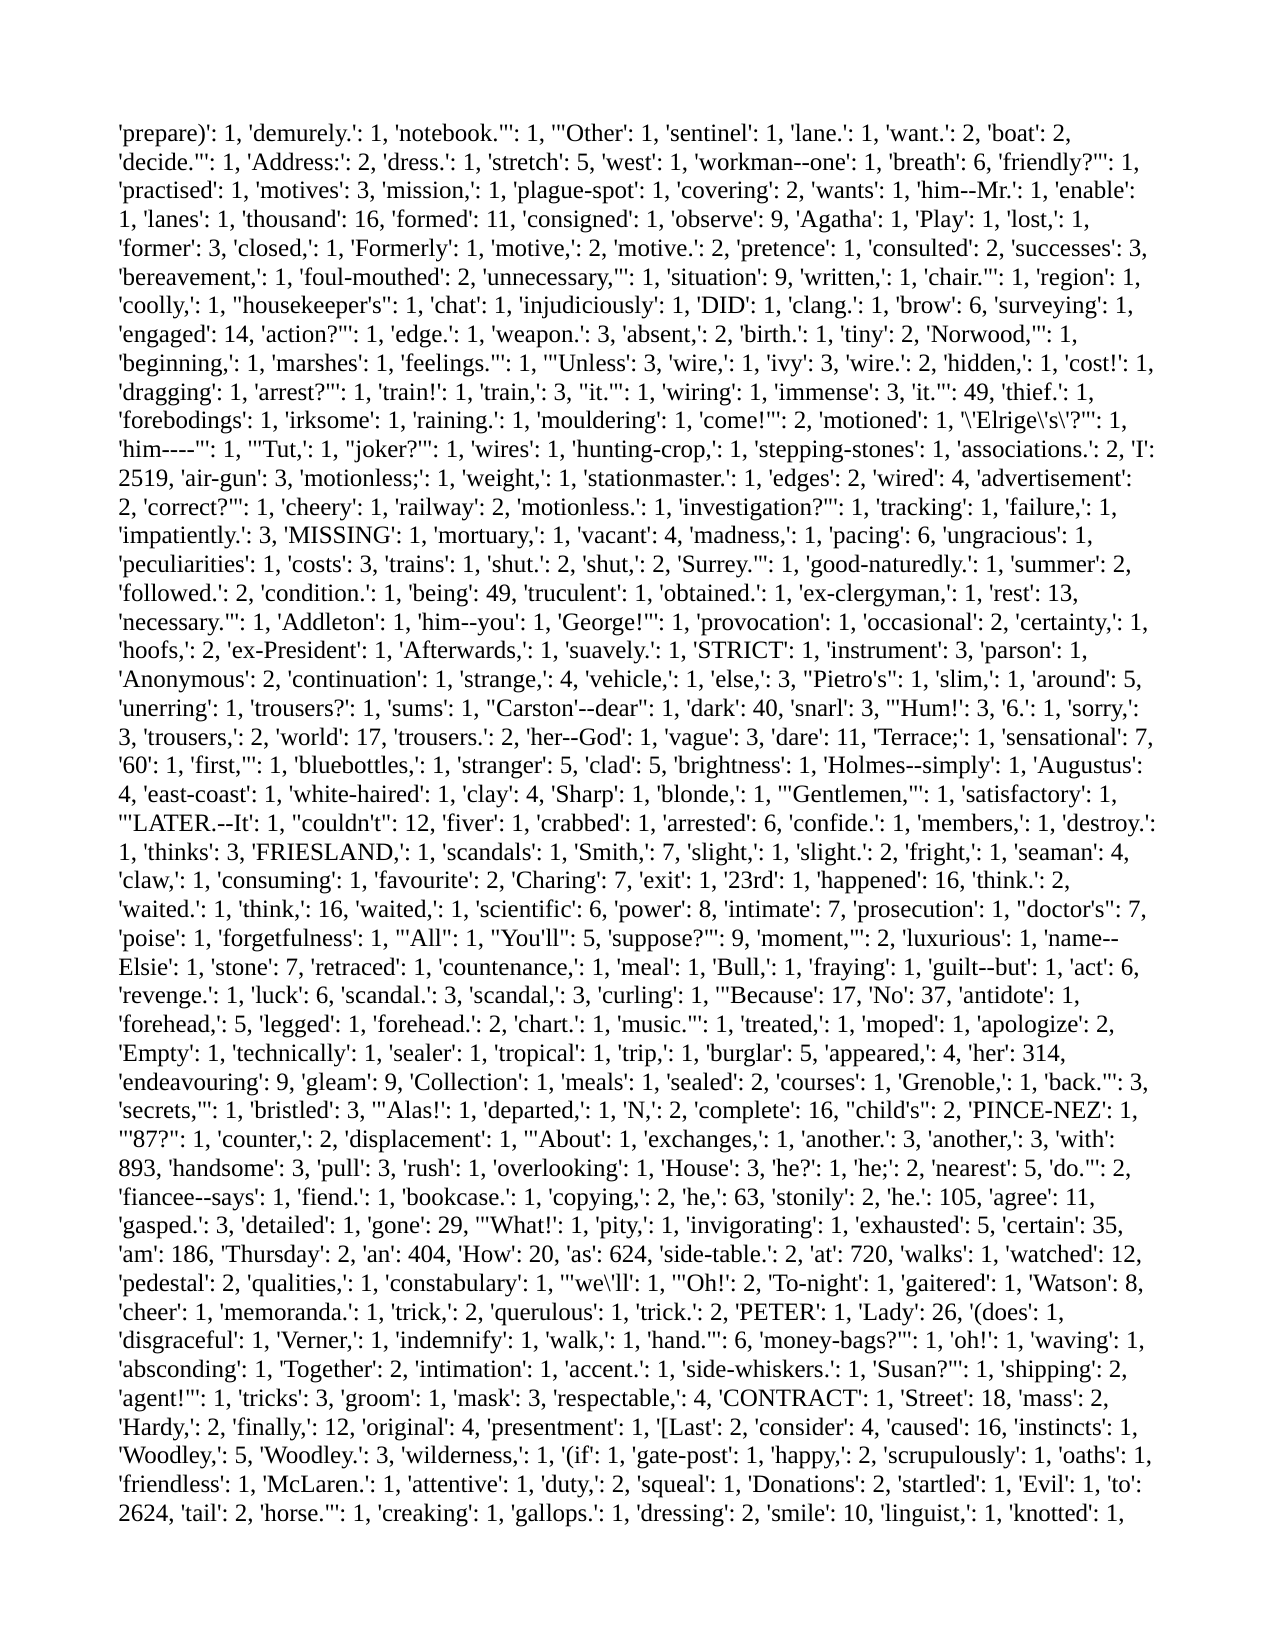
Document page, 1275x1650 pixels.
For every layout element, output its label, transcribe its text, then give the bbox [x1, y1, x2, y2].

text 'prepare)': 1, 'demurely.': 1, 'notebook."': 1, '"Other': 1, 'sentinel': 1, 'lane.': 1, 'want.': 2, 'boat': 2, 'decide."': 1, 'Address:': 2, 'dress.': 1, 'stretch': 5, 'west': 1, 'workman--one': 1, 'breath': 6, 'friendly?"': 1, 'practised': 1, 'motives': 3, 'mission,': 1, 'plague-spot': 1, 'covering': 2, 'wants': 1, 'him--Mr.': 1, 'enable': 1, 'lanes': 1, 'thousand': 16, 'formed': 11, 'consigned': 1, 'observe': 9, 'Agatha': 1, 'Play': 1, 'lost,': 1, 'former': 3, 'closed,': 1, 'Formerly': 1, 'motive,': 2, 'motive.': 2, 'pretence': 1, 'consulted': 2, 'successes': 3, 'bereavement,': 1, 'foul-mouthed': 2, 'unnecessary,"': 1, 'situation': 9, 'written,': 1, 'chair."': 1, 'region': 1, 'coolly,': 1, "housekeeper's": 1, 'chat': 1, 'injudiciously': 1, 'DID': 1, 'clang.': 1, 'brow': 6, 'surveying': 1, 'engaged': 14, 'action?"': 1, 'edge.': 1, 'weapon.': 3, 'absent,': 2, 'birth.': 1, 'tiny': 2, 'Norwood,"': 1, 'beginning,': 1, 'marshes': 1, 'feelings."': 1, '"Unless': 3, 'wire,': 1, 'ivy': 3, 'wire.': 2, 'hidden,': 1, 'cost!': 1, 'dragging': 1, 'arrest?"': 1, 'train!': 1, 'train,': 3, "it.'": 1, 'wiring': 1, 'immense': 3, 'it."': 49, 'thief.': 1, 'forebodings': 1, 'irksome': 1, 'raining.': 1, 'mouldering': 1, 'come!"': 2, 'motioned': 1, '\'Elrige\'s\'?"': 1, 'him----"': 1, '"Tut,': 1, "joker?'": 1, 'wires': 1, 'hunting-crop,': 1, 'stepping-stones': 1, 'associations.': 2, 'I': 2519, 'air-gun': 3, 'motionless;': 1, 'weight,': 1, 'stationmaster.': 1, 'edges': 2, 'wired': 4, 'advertisement': 2, 'correct?"': 1, 'cheery': 1, 'railway': 2, 'motionless.': 1, 'investigation?"': 1, 'tracking': 1, 'failure,': 1, 'impatiently.': 3, 'MISSING': 1, 'mortuary,': 1, 'vacant': 4, 'madness,': 1, 'pacing': 6, 'ungracious': 1, 'peculiarities': 1, 'costs': 3, 'trains': 1, 'shut.': 2, 'shut,': 2, 'Surrey."': 1, 'good-naturedly.': 1, 'summer': 2, 'followed.': 2, 'condition.': 1, 'being': 49, 'truculent': 1, 'obtained.': 1, 'ex-clergyman,': 1, 'rest': 13, 'necessary."': 1, 'Addleton': 1, 'him--you': 1, 'George!"': 1, 'provocation': 1, 'occasional': 2, 'certainty,': 1, 'hoofs,': 2, 'ex-President': 1, 'Afterwards,': 1, 'suavely.': 1, 'STRICT': 1, 'instrument': 3, 'parson': 1, 'Anonymous': 2, 'continuation': 1, 'strange,': 4, 'vehicle,': 1, 'else,': 3, "Pietro's": 1, 'slim,': 1, 'around': 5, 'unerring': 1, 'trousers?': 1, 'sums': 1, "Carston'--dear": 1, 'dark': 40, 'snarl': 3, '"Hum!': 3, '6.': 1, 'sorry,': 3, 'trousers,': 2, 'world': 17, 'trousers.': 2, 'her--God': 1, 'vague': 3, 'dare': 11, 'Terrace;': 1, 'sensational': 7, '60': 1, 'first,"': 1, 'bluebottles,': 1, 'stranger': 5, 'clad': 5, 'brightness': 1, 'Holmes--simply': 1, 'Augustus': 4, 'east-coast': 1, 'white-haired': 1, 'clay': 4, 'Sharp': 1, 'blonde,': 1, '"Gentlemen,"': 1, 'satisfactory': 1, '"LATER.--It': 1, "couldn't": 12, 'fiver': 1, 'crabbed': 1, 'arrested': 6, 'confide.': 1, 'members,': 1, 'destroy.': 1, 'thinks': 3, 'FRIESLAND,': 1, 'scandals': 1, 'Smith,': 7, 'slight,': 1, 'slight.': 2, 'fright,': 1, 'seaman': 4, 'claw,': 1, 'consuming': 1, 'favourite': 2, 'Charing': 7, 'exit': 1, '23rd': 1, 'happened': 16, 'think.': 2, 'waited.': 1, 'think,': 16, 'waited,': 1, 'scientific': 6, 'power': 8, 'intimate': 7, 'prosecution': 1, "doctor's": 7, 'poise': 1, 'forgetfulness': 1, "'All": 1, "You'll": 5, 'suppose?"': 9, 'moment,"': 2, 'luxurious': 1, 'name--Elsie': 1, 'stone': 7, 'retraced': 1, 'countenance,': 1, 'meal': 1, 'Bull,': 1, 'fraying': 1, 'guilt--but': 1, 'act': 6, 'revenge.': 1, 'luck': 6, 'scandal.': 3, 'scandal,': 3, 'curling': 1, '"Because': 17, 'No': 37, 'antidote': 1, 'forehead,': 5, 'legged': 1, 'forehead.': 2, 'chart.': 1, 'music."': 1, 'treated,': 1, 'moped': 1, 'apologize': 2, 'Empty': 1, 'technically': 1, 'sealer': 1, 'tropical': 1, 'trip,': 1, 'burglar': 5, 'appeared,': 4, 'her': 314, 'endeavouring': 9, 'gleam': 9, 'Collection': 1, 'meals': 1, 'sealed': 2, 'courses': 1, 'Grenoble,': 1, 'back."': 3, 'secrets,"': 1, 'bristled': 3, '"Alas!': 1, 'departed,': 1, 'N,': 2, 'complete': 16, "child's": 2, 'PINCE-NEZ': 1, "'87?": 1, 'counter,': 2, 'displacement': 1, '"About': 1, 'exchanges,': 1, 'another.': 3, 'another,': 3, 'with': 893, 'handsome': 3, 'pull': 3, 'rush': 1, 'overlooking': 1, 'House': 3, 'he?': 1, 'he;': 2, 'nearest': 5, 'do."': 2, 'fiancee--says': 1, 'fiend.': 1, 'bookcase.': 1, 'copying,': 2, 'he,': 63, 'stonily': 2, 'he.': 105, 'agree': 11, 'gasped.': 3, 'detailed': 1, 'gone': 29, '"What!': 1, 'pity,': 1, 'invigorating': 1, 'exhausted': 5, 'certain': 35, 'am': 186, 'Thursday': 2, 'an': 404, 'How': 20, 'as': 624, 'side-table.': 2, 'at': 720, 'walks': 1, 'watched': 12, 'pedestal': 2, 'qualities,': 1, 'constabulary': 1, '"we\'ll': 1, '"Oh!': 2, 'To-night': 1, 'gaitered': 1, 'Watson': 8, 'cheer': 1, 'memoranda.': 1, 'trick,': 2, 'querulous': 1, 'trick.': 2, 'PETER': 1, 'Lady': 26, '(does': 1, 'disgraceful': 1, 'Verner,': 1, 'indemnify': 1, 'walk,': 1, 'hand."': 6, 'money-bags?"': 1, 'oh!': 1, 'waving': 1, 'absconding': 1, 'Together': 2, 'intimation': 1, 'accent.': 1, 'side-whiskers.': 1, 'Susan?"': 1, 'shipping': 2, 'agent!"': 1, 'tricks': 3, 'groom': 1, 'mask': 3, 'respectable,': 4, 'CONTRACT': 1, 'Street': 18, 'mass': 2, 'Hardy,': 2, 'finally,': 12, 'original': 4, 'presentment': 1, '[Last': 2, 'consider': 4, 'caused': 16, 'instincts': 1, 'Woodley,': 5, 'Woodley.': 3, 'wilderness,': 1, '(if': 1, 'gate-post': 1, 'happy,': 2, 'scrupulously': 1, 'oaths': 1, 'friendless': 1, 'McLaren.': 1, 'attentive': 1, 'duty,': 2, 'squeal': 1, 'Donations': 2, 'startled': 1, 'Evil': 1, 'to': 2624, 'tail': 2, 'horse."': 1, 'creaking': 1, 'gallops.': 1, 'dressing': 2, 'smile': 10, 'linguist,': 1, 'knotted': 1, [118, 118, 1157, 1527]
